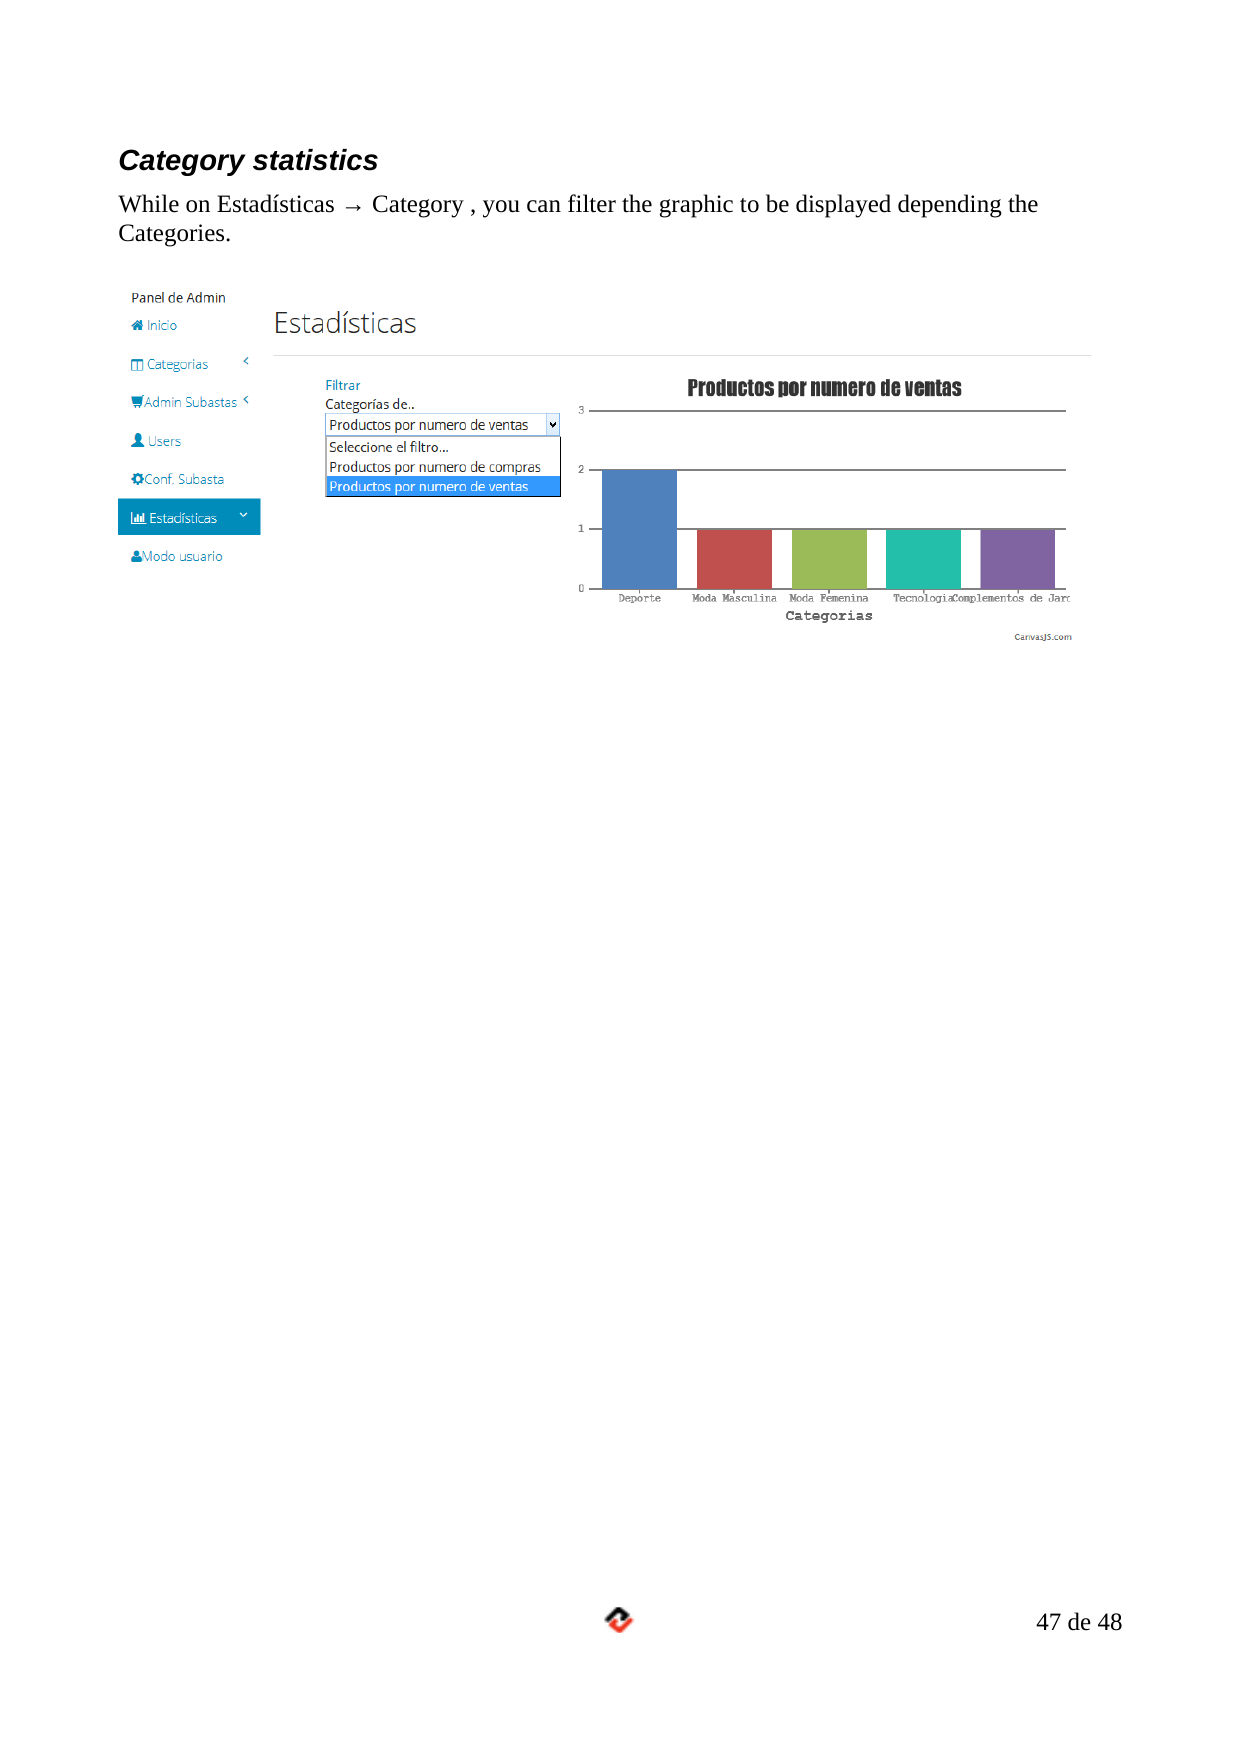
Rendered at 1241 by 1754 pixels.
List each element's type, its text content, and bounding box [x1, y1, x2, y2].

text While on Estadísticas → Category , you can filter the graphic to be displayed depending the Categories. [118, 189, 1122, 247]
subtitle Category statistics [118, 143, 1122, 177]
